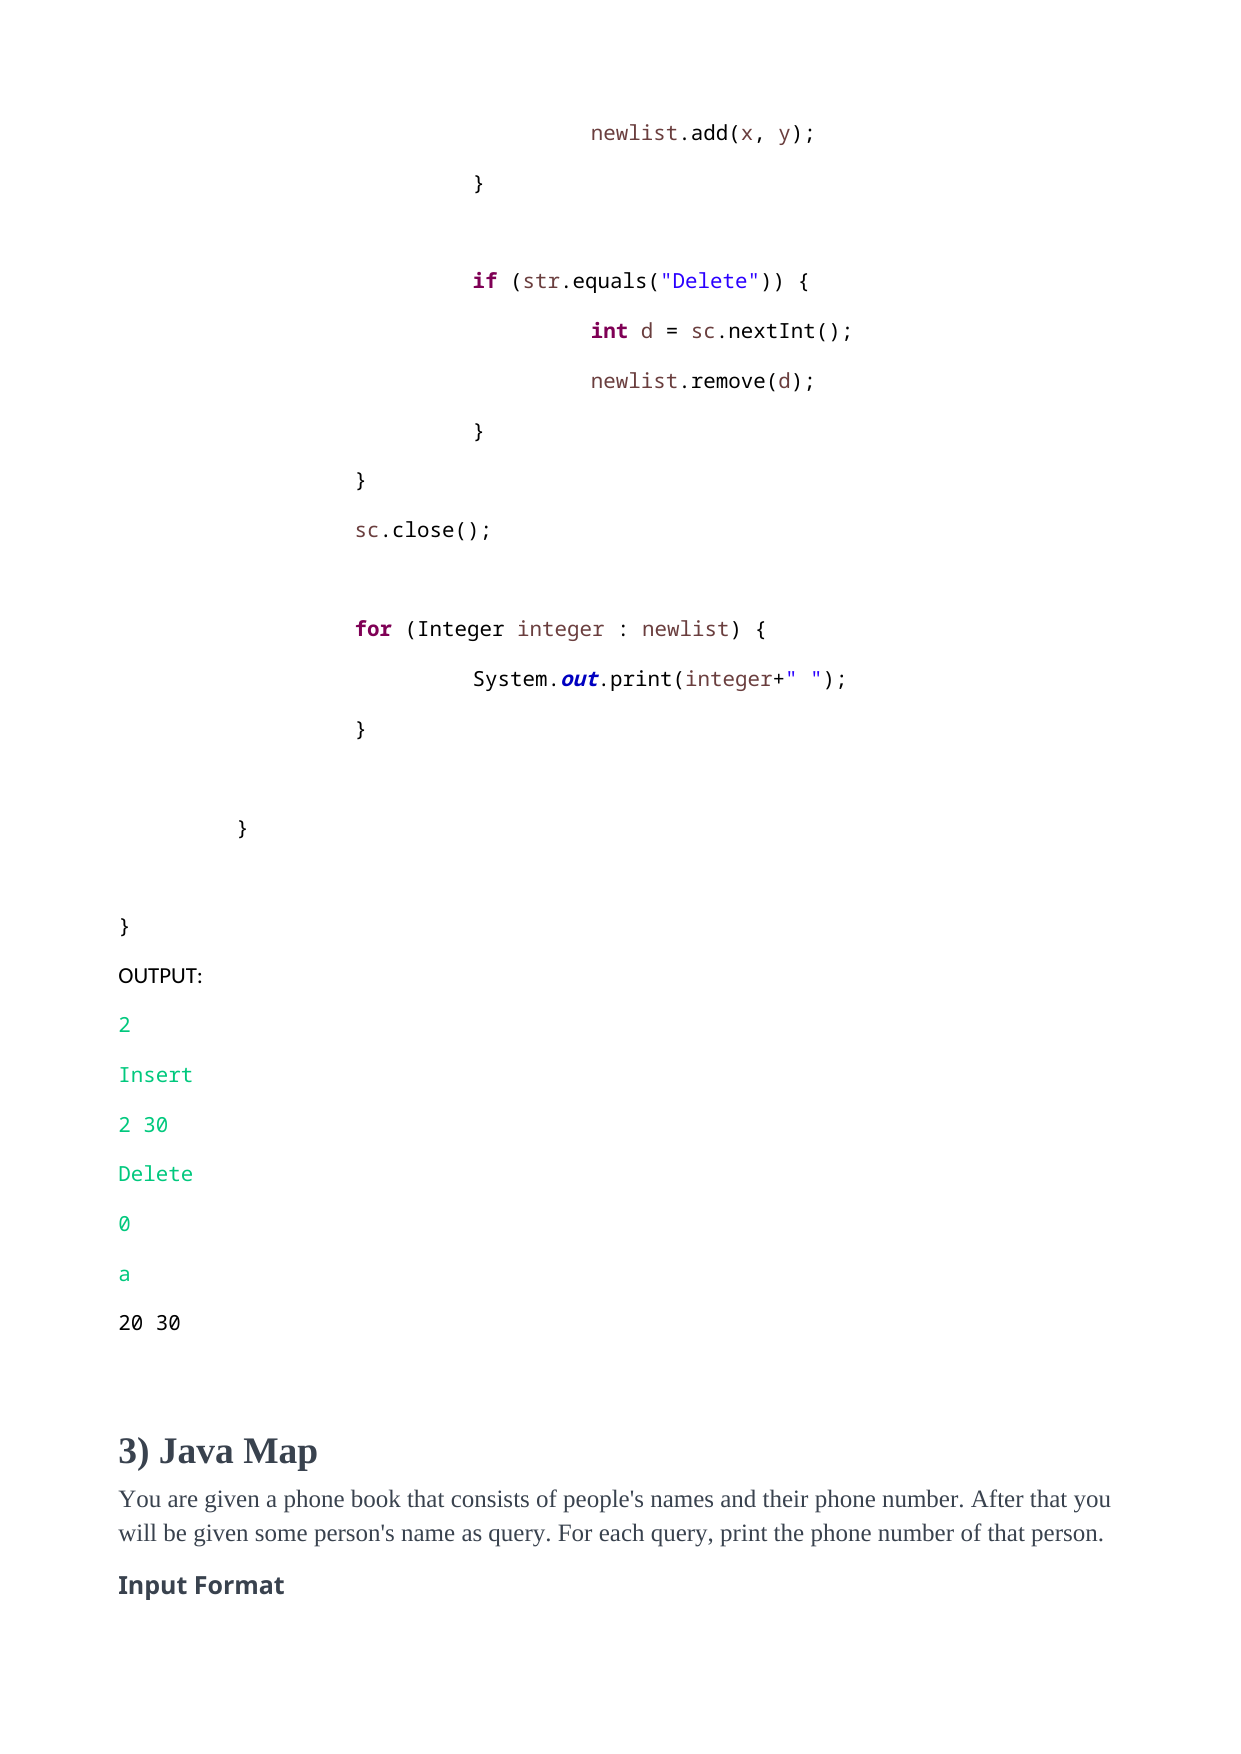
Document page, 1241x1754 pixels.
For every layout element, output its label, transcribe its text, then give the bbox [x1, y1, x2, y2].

text Input Format [118, 1567, 1122, 1601]
text } [118, 168, 1122, 196]
text 0 [118, 1209, 1122, 1238]
text newlist.add(x, y); [118, 118, 1122, 147]
text newlist.remove(d); [118, 366, 1122, 394]
text } [118, 912, 1122, 940]
text System.out.print(integer+" "); [118, 664, 1122, 693]
text Delete [118, 1159, 1122, 1188]
text } [118, 813, 1122, 841]
text 3) Java Map [118, 1428, 1122, 1471]
text 2 30 [118, 1110, 1122, 1138]
text for (Integer integer : newlist) { [118, 614, 1122, 643]
text You are given a phone book that consists of people's names and their phone number. After that you will be given some person's name as query. For each query, print the phone number of that person. [118, 1484, 1122, 1547]
text 2 [118, 1010, 1122, 1039]
text } [118, 416, 1122, 444]
text } [118, 714, 1122, 742]
text Insert [118, 1060, 1122, 1088]
text OUTPUT: [118, 961, 1122, 989]
text } [118, 465, 1122, 494]
text sc.close(); [118, 515, 1122, 543]
text 20 30 [118, 1308, 1122, 1337]
text if (str.equals("Delete")) { [118, 267, 1122, 295]
text int d = sc.nextInt(); [118, 316, 1122, 345]
text a [118, 1259, 1122, 1287]
